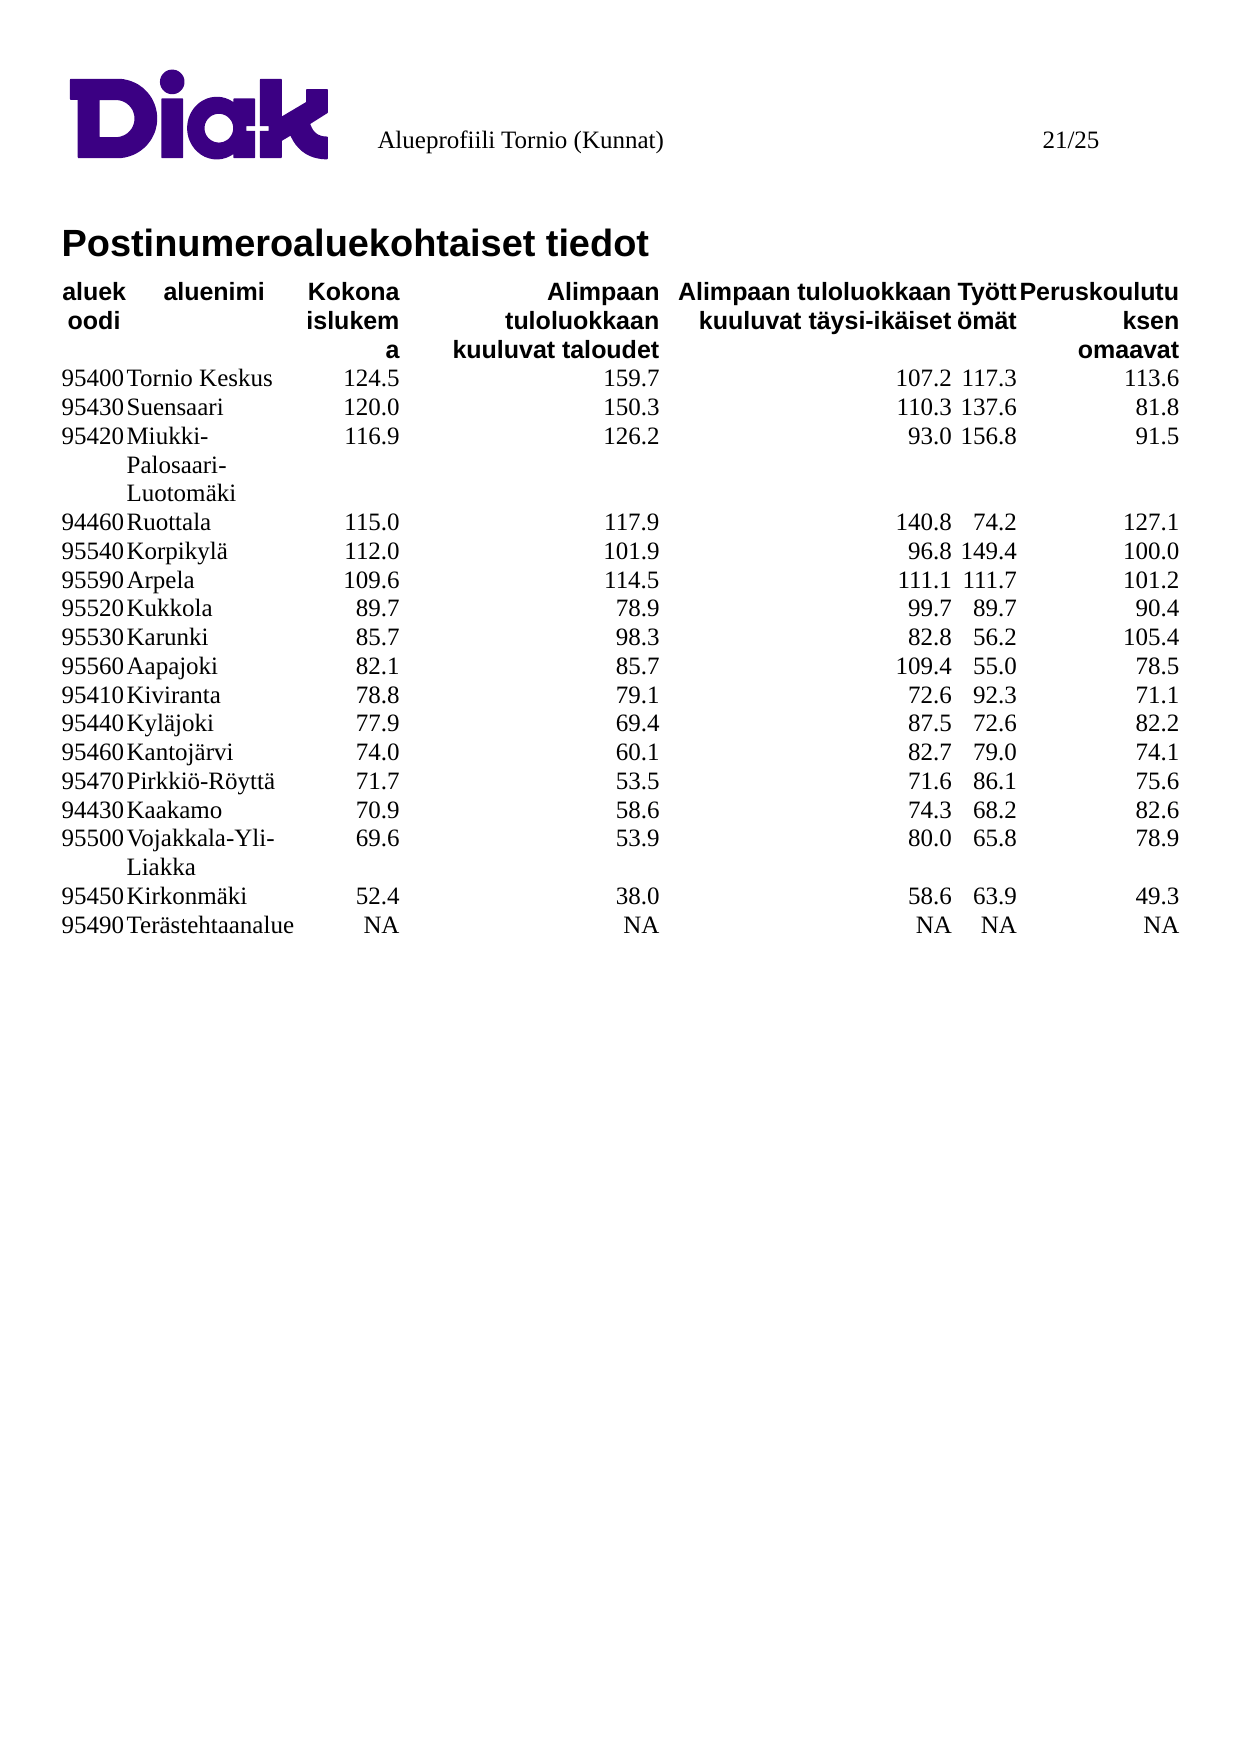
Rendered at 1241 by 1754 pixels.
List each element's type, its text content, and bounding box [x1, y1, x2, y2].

table_header aluekoodi [61, 277, 126, 363]
table_cell 95470 [61, 766, 126, 795]
table_cell 74.1 [1017, 737, 1179, 766]
table_cell Ruottala [126, 507, 302, 536]
table_cell Kaakamo [126, 795, 302, 823]
table_cell Kukkola [126, 594, 302, 622]
table_cell NA [399, 910, 659, 938]
table_cell 70.9 [302, 795, 399, 823]
table_cell 95540 [61, 536, 126, 565]
table_cell 95450 [61, 881, 126, 910]
table_cell Aapajoki [126, 651, 302, 680]
table_cell Kirkonmäki [126, 881, 302, 910]
table_cell 49.3 [1017, 881, 1179, 910]
table_cell 74.2 [952, 507, 1017, 536]
table_cell 72.6 [659, 680, 952, 708]
table_cell 93.0 [659, 421, 952, 507]
table_cell 85.7 [302, 622, 399, 651]
table_cell 58.6 [399, 795, 659, 823]
table_cell 109.6 [302, 565, 399, 593]
table_cell 112.0 [302, 536, 399, 565]
table_cell 116.9 [302, 421, 399, 507]
table_cell 65.8 [952, 824, 1017, 881]
table_cell 68.2 [952, 795, 1017, 823]
table_cell 94430 [61, 795, 126, 823]
table_cell 117.3 [952, 364, 1017, 392]
table_cell 95460 [61, 737, 126, 766]
table_cell 140.8 [659, 507, 952, 536]
table_cell 95590 [61, 565, 126, 593]
table_cell 95400 [61, 364, 126, 392]
table_cell 100.0 [1017, 536, 1179, 565]
table_cell 63.9 [952, 881, 1017, 910]
table_cell 127.1 [1017, 507, 1179, 536]
table_cell 114.5 [399, 565, 659, 593]
table_cell 159.7 [399, 364, 659, 392]
table_cell 150.3 [399, 392, 659, 421]
table_cell 82.2 [1017, 709, 1179, 737]
table_cell 95410 [61, 680, 126, 708]
table_cell NA [1017, 910, 1179, 938]
table_cell 71.7 [302, 766, 399, 795]
table_cell 82.1 [302, 651, 399, 680]
table_cell NA [302, 910, 399, 938]
table_cell 78.5 [1017, 651, 1179, 680]
table_cell 38.0 [399, 881, 659, 910]
table_cell Korpikylä [126, 536, 302, 565]
table_cell 85.7 [399, 651, 659, 680]
table_cell 77.9 [302, 709, 399, 737]
table_cell Suensaari [126, 392, 302, 421]
table_cell 96.8 [659, 536, 952, 565]
table_cell 101.9 [399, 536, 659, 565]
table_cell 71.6 [659, 766, 952, 795]
table_cell 95530 [61, 622, 126, 651]
table_cell Miukki-Palosaari-Luotomäki [126, 421, 302, 507]
table_cell 111.7 [952, 565, 1017, 593]
table_cell Terästehtaanalue [126, 910, 302, 938]
table_cell 78.9 [1017, 824, 1179, 881]
table_cell 111.1 [659, 565, 952, 593]
table_cell 82.7 [659, 737, 952, 766]
table_cell Pirkkiö-Röyttä [126, 766, 302, 795]
table_cell 113.6 [1017, 364, 1179, 392]
table_cell Tornio Keskus [126, 364, 302, 392]
table_cell 58.6 [659, 881, 952, 910]
table_cell 95430 [61, 392, 126, 421]
table_cell 149.4 [952, 536, 1017, 565]
table_cell 89.7 [302, 594, 399, 622]
table_cell 92.3 [952, 680, 1017, 708]
table_cell 90.4 [1017, 594, 1179, 622]
table_cell 95560 [61, 651, 126, 680]
table_cell Kiviranta [126, 680, 302, 708]
table_cell 110.3 [659, 392, 952, 421]
table_cell 89.7 [952, 594, 1017, 622]
table_cell 80.0 [659, 824, 952, 881]
subtitle Postinumeroaluekohtaiset tiedot [61, 221, 1179, 265]
table_cell 69.6 [302, 824, 399, 881]
table_cell 124.5 [302, 364, 399, 392]
table_header Alimpaan tuloluokkaan kuuluvat taloudet [399, 277, 659, 363]
table_cell NA [659, 910, 952, 938]
table_cell 82.6 [1017, 795, 1179, 823]
table_header Kokonaislukema [302, 277, 399, 363]
table_cell Karunki [126, 622, 302, 651]
table_cell 101.2 [1017, 565, 1179, 593]
table_cell 74.3 [659, 795, 952, 823]
table_cell 91.5 [1017, 421, 1179, 507]
table_cell 79.1 [399, 680, 659, 708]
table_cell NA [952, 910, 1017, 938]
table_cell 99.7 [659, 594, 952, 622]
table_cell 74.0 [302, 737, 399, 766]
table_cell 53.9 [399, 824, 659, 881]
table_cell 126.2 [399, 421, 659, 507]
table_cell 72.6 [952, 709, 1017, 737]
table_cell 87.5 [659, 709, 952, 737]
table_cell 75.6 [1017, 766, 1179, 795]
table_cell 98.3 [399, 622, 659, 651]
table_cell 95500 [61, 824, 126, 881]
table_cell 55.0 [952, 651, 1017, 680]
table_cell 95490 [61, 910, 126, 938]
table_cell 60.1 [399, 737, 659, 766]
table_cell Kyläjoki [126, 709, 302, 737]
table_cell 52.4 [302, 881, 399, 910]
table_cell 78.8 [302, 680, 399, 708]
table_cell 109.4 [659, 651, 952, 680]
table_cell 69.4 [399, 709, 659, 737]
table_cell 82.8 [659, 622, 952, 651]
table_cell 137.6 [952, 392, 1017, 421]
table_header Työttömät [952, 277, 1017, 363]
table_cell 105.4 [1017, 622, 1179, 651]
table_cell 156.8 [952, 421, 1017, 507]
table_cell 86.1 [952, 766, 1017, 795]
table_cell 53.5 [399, 766, 659, 795]
table_cell 81.8 [1017, 392, 1179, 421]
table_cell 79.0 [952, 737, 1017, 766]
table_header Alimpaan tuloluokkaan kuuluvat täysi-ikäiset [659, 277, 952, 363]
table_cell Vojakkala-Yli-Liakka [126, 824, 302, 881]
table_cell 120.0 [302, 392, 399, 421]
table_header Peruskoulutuksen omaavat [1017, 277, 1179, 363]
table_cell 107.2 [659, 364, 952, 392]
table_cell 78.9 [399, 594, 659, 622]
table_cell 56.2 [952, 622, 1017, 651]
table_cell 94460 [61, 507, 126, 536]
table_cell 115.0 [302, 507, 399, 536]
table_cell Kantojärvi [126, 737, 302, 766]
table_cell Arpela [126, 565, 302, 593]
table_cell 71.1 [1017, 680, 1179, 708]
table_cell 95520 [61, 594, 126, 622]
table_cell 117.9 [399, 507, 659, 536]
table_header aluenimi [126, 277, 302, 363]
table_cell 95420 [61, 421, 126, 507]
table_cell 95440 [61, 709, 126, 737]
